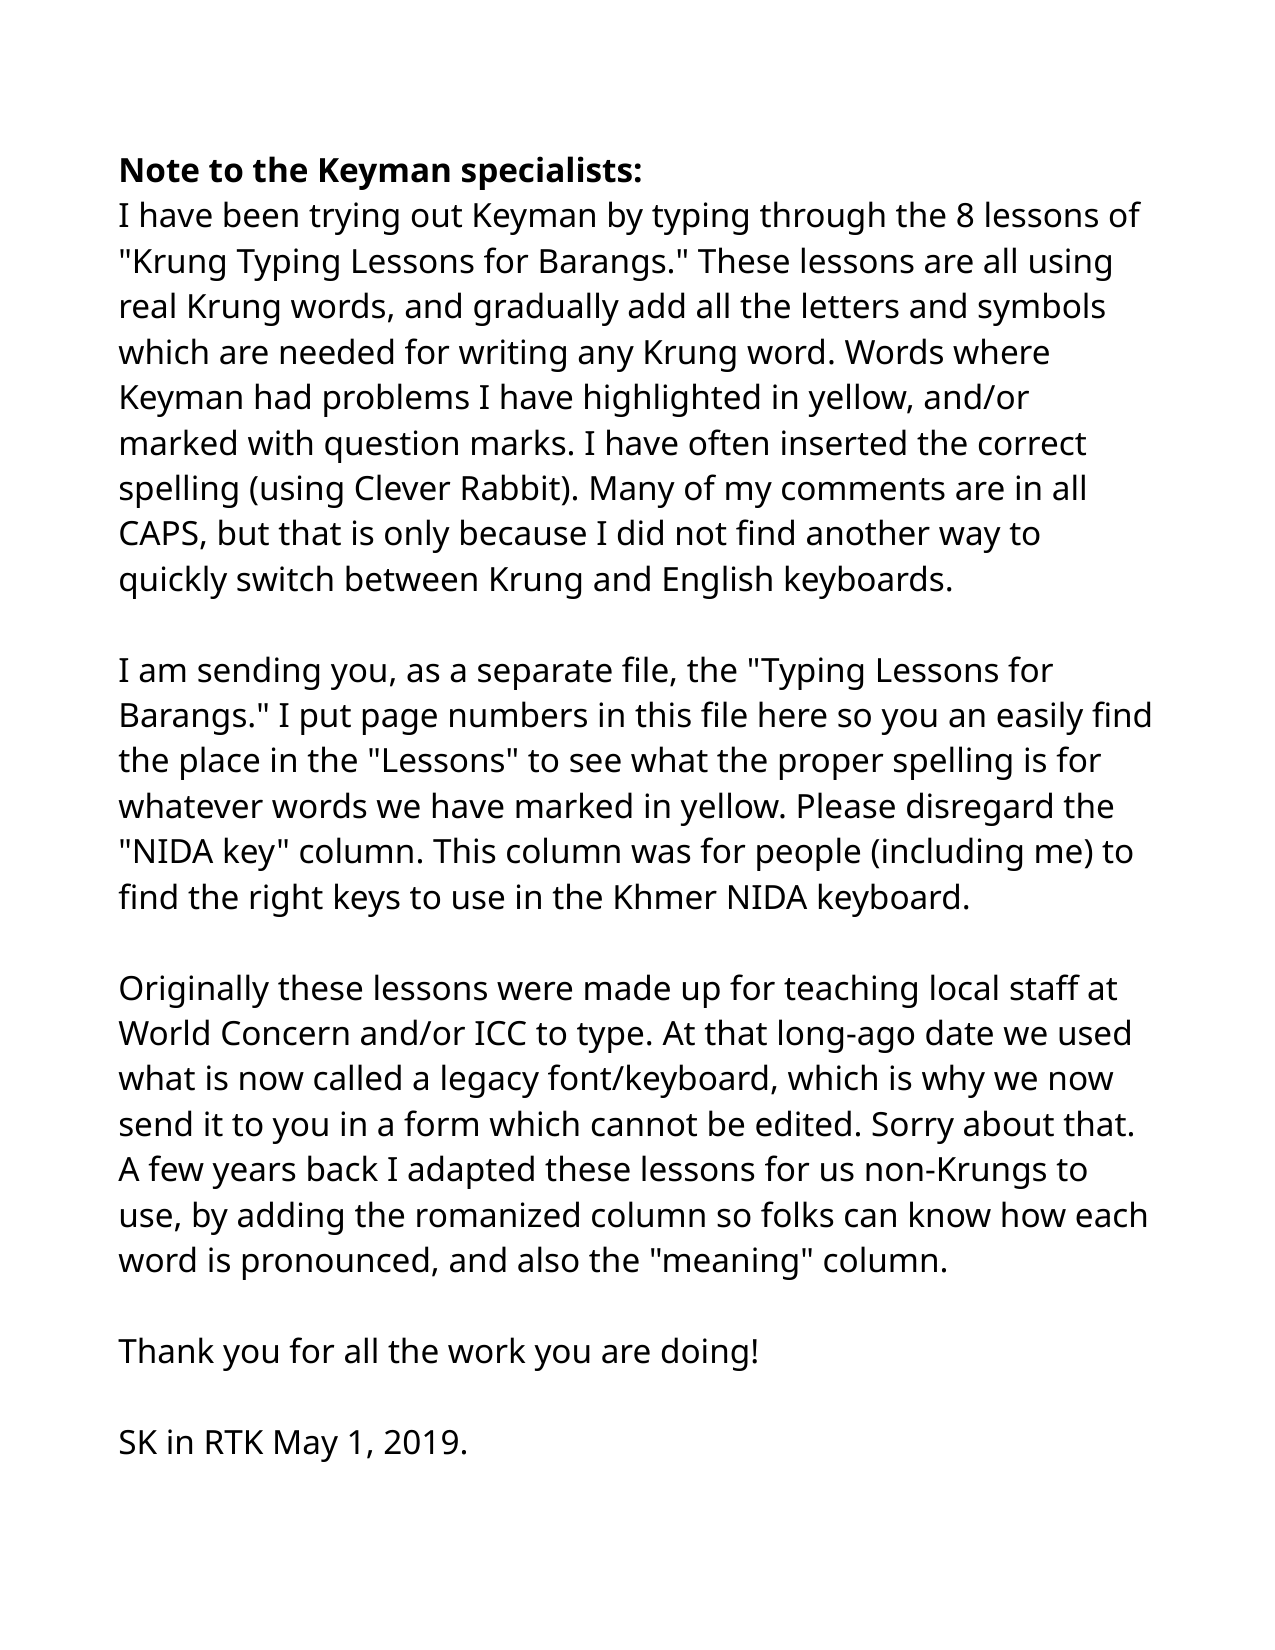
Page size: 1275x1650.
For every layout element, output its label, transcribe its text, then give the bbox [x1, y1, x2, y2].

text Note to the Keyman specialists: [118, 147, 1157, 192]
text SK in RTK May 1, 2019. [118, 1418, 1157, 1464]
text Thank you for all the work you are doing! [118, 1328, 1157, 1373]
text I have been trying out Keyman by typing through the 8 lessons of "Krung Typing Lessons for Barangs." These lessons are all using real Krung words, and gradually add all the letters and symbols which are needed for writing any Krung word. Words where Keyman had problems I have highlighted in yellow, and/or marked with question marks. I have often inserted the correct spelling (using Clever Rabbit). Many of my comments are in all CAPS, but that is only because I did not find another way to quickly switch between Krung and English keyboards. [118, 192, 1157, 601]
text I am sending you, as a separate file, the "Typing Lessons for Barangs." I put page numbers in this file here so you an easily find the place in the "Lessons" to see what the proper spelling is for whatever words we have marked in yellow. Please disregard the "NIDA key" column. This column was for people (including me) to find the right keys to use in the Khmer NIDA keyboard. [118, 646, 1157, 919]
text Originally these lessons were made up for teaching local staff at World Concern and/or ICC to type. At that long-ago date we used what is now called a legacy font/keyboard, which is why we now send it to you in a form which cannot be edited. Sorry about that. A few years back I adapted these lessons for us non-Krungs to use, by adding the romanized column so folks can know how each word is pronounced, and also the "meaning" column. [118, 964, 1157, 1282]
